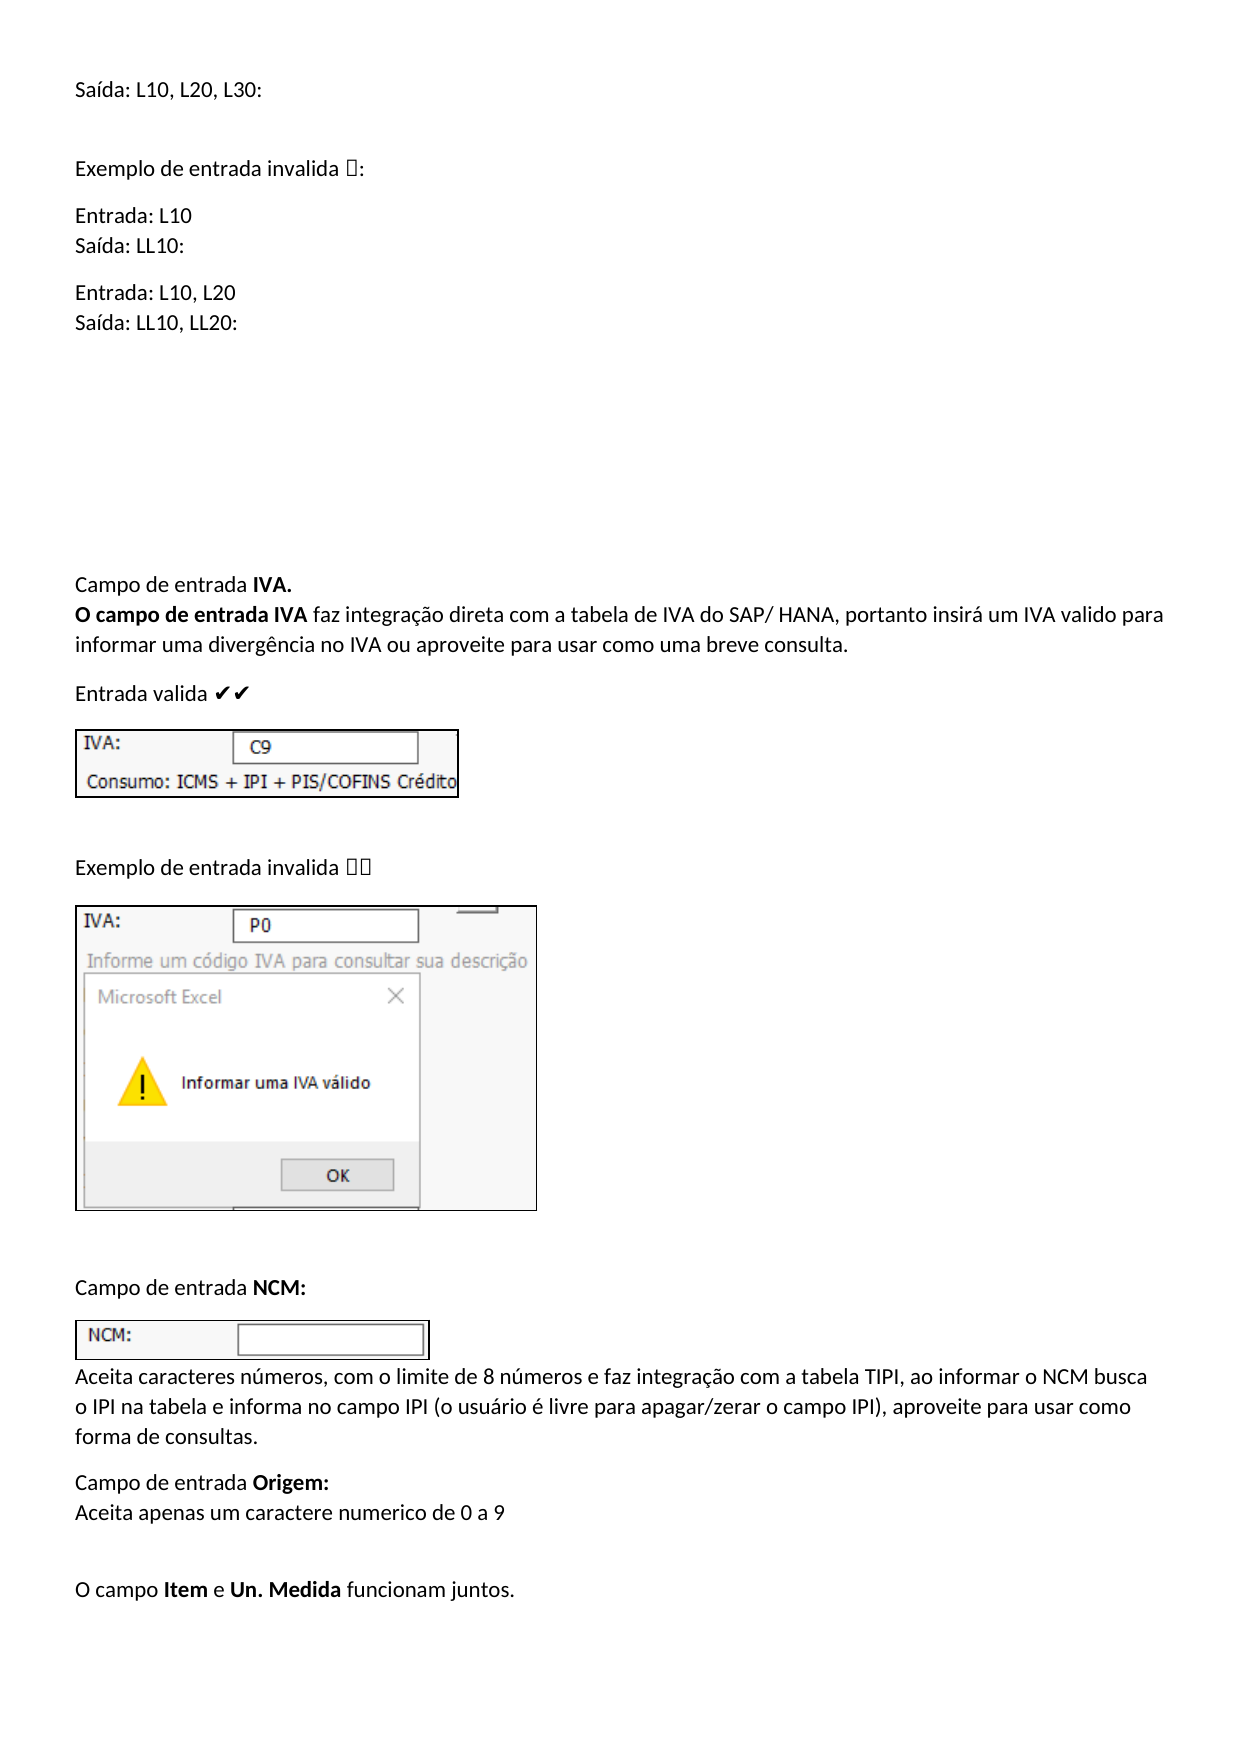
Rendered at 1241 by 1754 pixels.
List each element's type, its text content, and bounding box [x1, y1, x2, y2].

text Exemplo de entrada invalida ❌❌ [75, 820, 1165, 882]
text Campo de entrada Origem: Aceita apenas um caractere numerico de 0 a 9 [75, 1468, 1165, 1556]
text O campo Item e Un. Medida funcionam juntos. [75, 1575, 1165, 1603]
text Campo de entrada NCM: [75, 1273, 1165, 1301]
text Campo de entrada IVA. O campo de entrada IVA faz integração direta com a tabela de IVA do SAP/ HANA, portanto insirá um IVA valido para informar uma divergência no IVA ou aproveite para usar como uma breve consulta. [75, 571, 1165, 658]
text Entrada: L10, L20 Saída: LL10, LL20: [75, 278, 1165, 366]
text Entrada valida ✔✔ [75, 677, 1165, 708]
text Entrada: L10 Saída: LL10: [75, 202, 1165, 259]
text Exemplo de entrada invalida ❌: [75, 151, 1165, 183]
text Saída: L10, L20, L30: [75, 75, 1165, 133]
text Aceita caracteres números, com o limite de 8 números e faz integração com a tabela TIPI, ao informar o NCM busca o IPI na tabela e informa no campo IPI (o usuário é livre para apagar/zerar o campo IPI), aproveite para usar como forma de consultas. [75, 1319, 1165, 1450]
